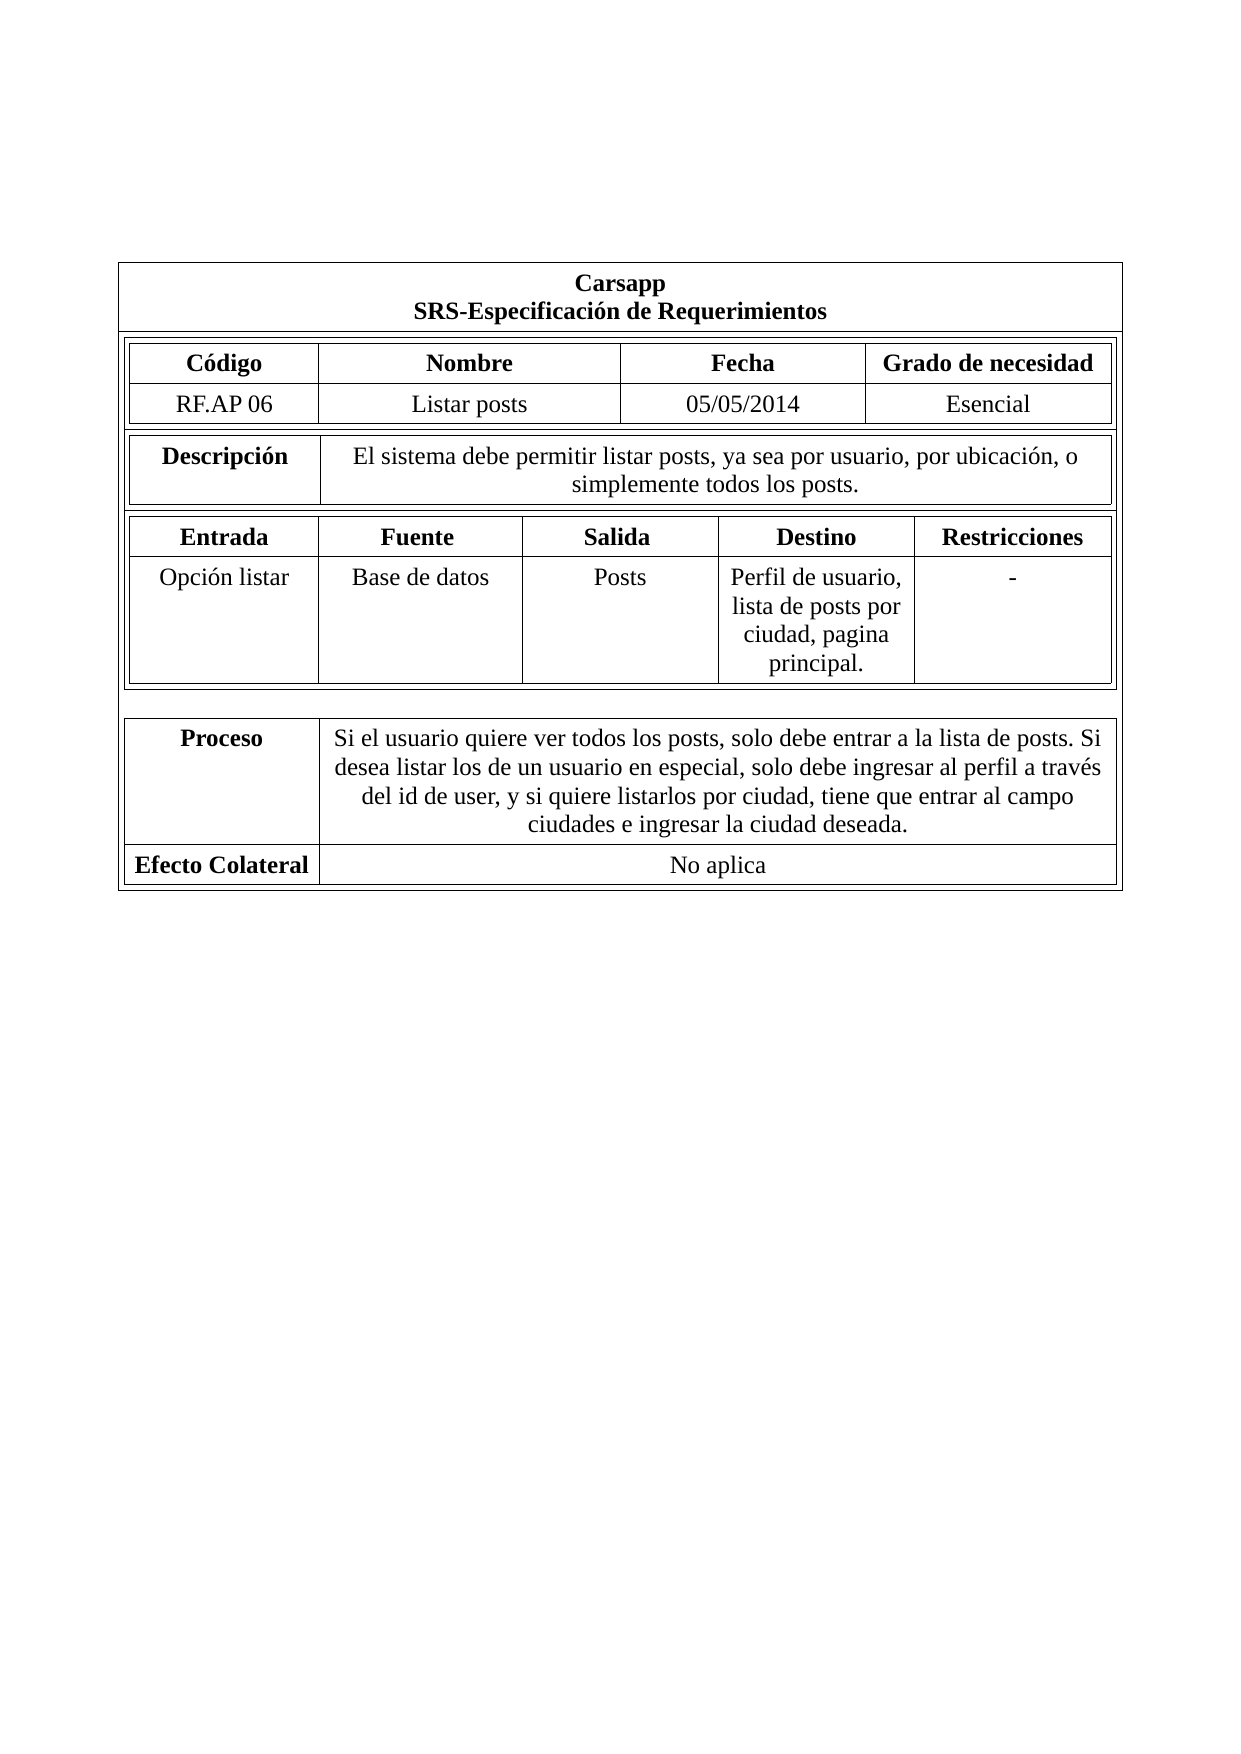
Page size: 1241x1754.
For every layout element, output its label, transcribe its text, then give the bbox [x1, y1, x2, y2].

table_cell [119, 332, 1122, 890]
table_cell Listar posts [319, 384, 620, 423]
table_header Carsapp SRS-Especificación de Requerimientos [119, 263, 1122, 331]
table_cell - [915, 557, 1111, 683]
table_header Restricciones [915, 517, 1111, 556]
table_header Destino [719, 517, 914, 556]
table_cell Posts [523, 557, 718, 683]
table_cell [125, 430, 1116, 510]
table_header Fecha [621, 344, 865, 383]
table_cell RF.AP 06 [130, 384, 318, 423]
table_cell Efecto Colateral [125, 845, 319, 884]
table_header Fuente [319, 517, 522, 556]
table_header Entrada [130, 517, 318, 556]
table_header [125, 338, 1116, 429]
table_cell No aplica [320, 845, 1116, 884]
table_header Grado de necesidad [866, 344, 1111, 383]
table_header Nombre [319, 344, 620, 383]
table_cell 05/05/2014 [621, 384, 865, 423]
table_header Descripción [130, 436, 320, 504]
table_header El sistema debe permitir listar posts, ya sea por usuario, por ubicación, o simplemente todos los posts. [321, 436, 1111, 504]
table_header Si el usuario quiere ver todos los posts, solo debe entrar a la lista de posts. Si desea listar los de un usuario en especial, solo debe ingresar al perfil a través del id de user, y si quiere listarlos por ciudad, tiene que entrar al campo ciudades e ingresar la ciudad deseada. [320, 719, 1116, 844]
table_cell Perfil de usuario, lista de posts por ciudad, pagina principal. [719, 557, 914, 683]
table_cell [125, 511, 1116, 689]
table_cell Esencial [866, 384, 1111, 423]
table_cell Base de datos [319, 557, 522, 683]
table_header Salida [523, 517, 718, 556]
table_header Código [130, 344, 318, 383]
table_cell Opción listar [130, 557, 318, 683]
table_header Proceso [125, 719, 319, 844]
